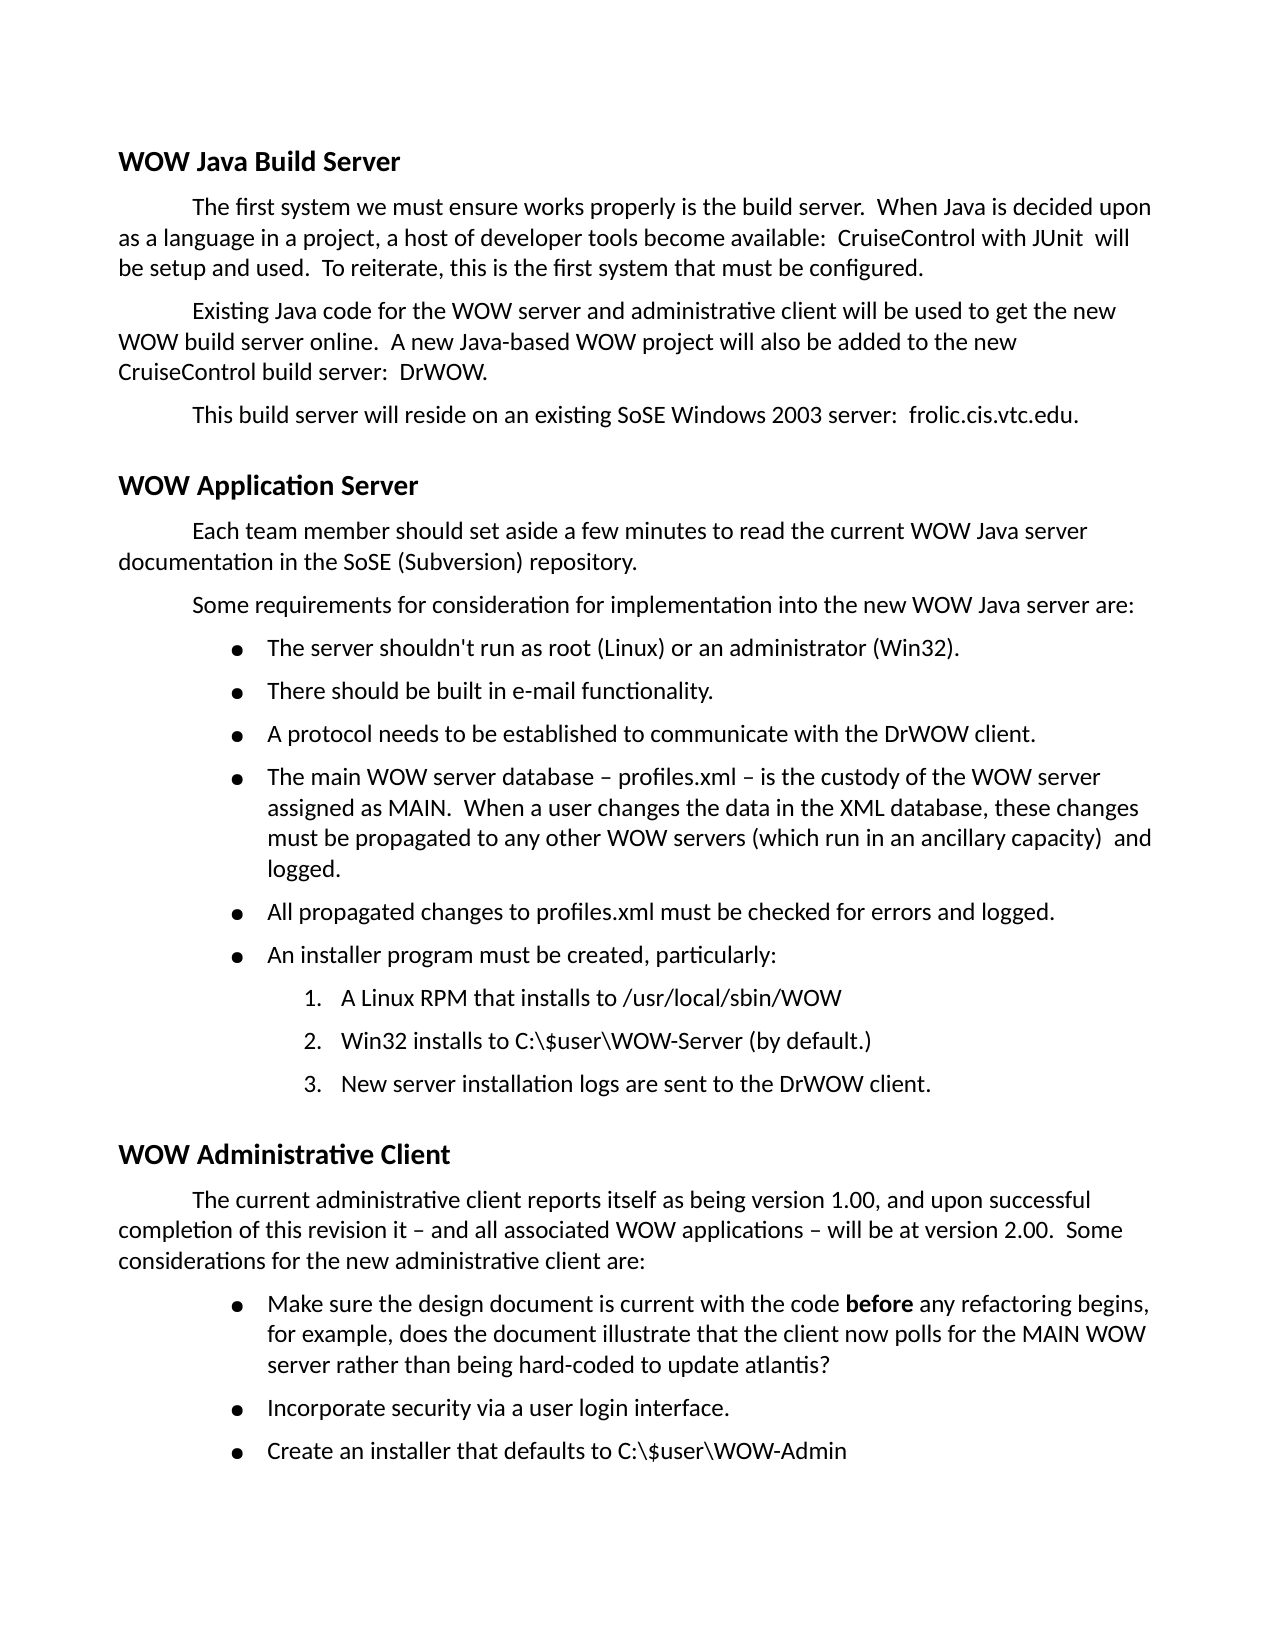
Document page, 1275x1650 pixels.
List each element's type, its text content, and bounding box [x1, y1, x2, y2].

list New server installation logs are sent to the DrWOW client. [303, 1068, 1157, 1098]
subtitle WOW Application Server [118, 467, 1157, 503]
list A Linux RPM that installs to /usr/local/sbin/WOW [303, 982, 1157, 1012]
list An installer program must be created, particularly: [229, 939, 1157, 969]
list Create an installer that defaults to C:\$user\WOW-Admin [229, 1435, 1157, 1466]
list The server shouldn't run as root (Linux) or an administrator (Win32). [229, 632, 1157, 663]
text The first system we must ensure works properly is the build server. When Java is decided upon as a language in a project, a host of developer tools become available: CruiseControl with JUnit will be setup and used. To reiterate, this is the first system that must be configured. [118, 191, 1157, 283]
text Some requirements for consideration for implementation into the new WOW Java server are: [118, 589, 1157, 619]
text The current administrative client reports itself as being version 1.00, and upon successful completion of this revision it – and all associated WOW applications – will be at version 2.00. Some considerations for the new administrative client are: [118, 1184, 1157, 1276]
list A protocol needs to be established to communicate with the DrWOW client. [229, 718, 1157, 749]
list Incorporate security via a user login interface. [229, 1392, 1157, 1423]
list Make sure the design document is current with the code before any refactoring begins, for example, does the document illustrate that the client now polls for the MAIN WOW server rather than being hard-coded to update atlantis? [229, 1288, 1157, 1379]
subtitle WOW Administrative Client [118, 1136, 1157, 1171]
list All propagated changes to profiles.xml must be checked for errors and logged. [229, 896, 1157, 926]
list Win32 installs to C:\$user\WOW-Server (by default.) [303, 1025, 1157, 1055]
subtitle WOW Java Build Server [118, 143, 1157, 179]
text Existing Java code for the WOW server and administrative client will be used to get the new WOW build server online. A new Java-based WOW project will also be added to the new CruiseControl build server: DrWOW. [118, 295, 1157, 387]
list The main WOW server database – profiles.xml – is the custody of the WOW server assigned as MAIN. When a user changes the data in the XML database, these changes must be propagated to any other WOW servers (which run in an ancillary capacity) and logged. [229, 761, 1157, 883]
text This build server will reside on an existing SoSE Windows 2003 server: frolic.cis.vtc.edu. [118, 399, 1157, 430]
text Each team member should set aside a few minutes to read the current WOW Java server documentation in the SoSE (Subversion) repository. [118, 516, 1157, 577]
list There should be built in e-mail functionality. [229, 675, 1157, 706]
